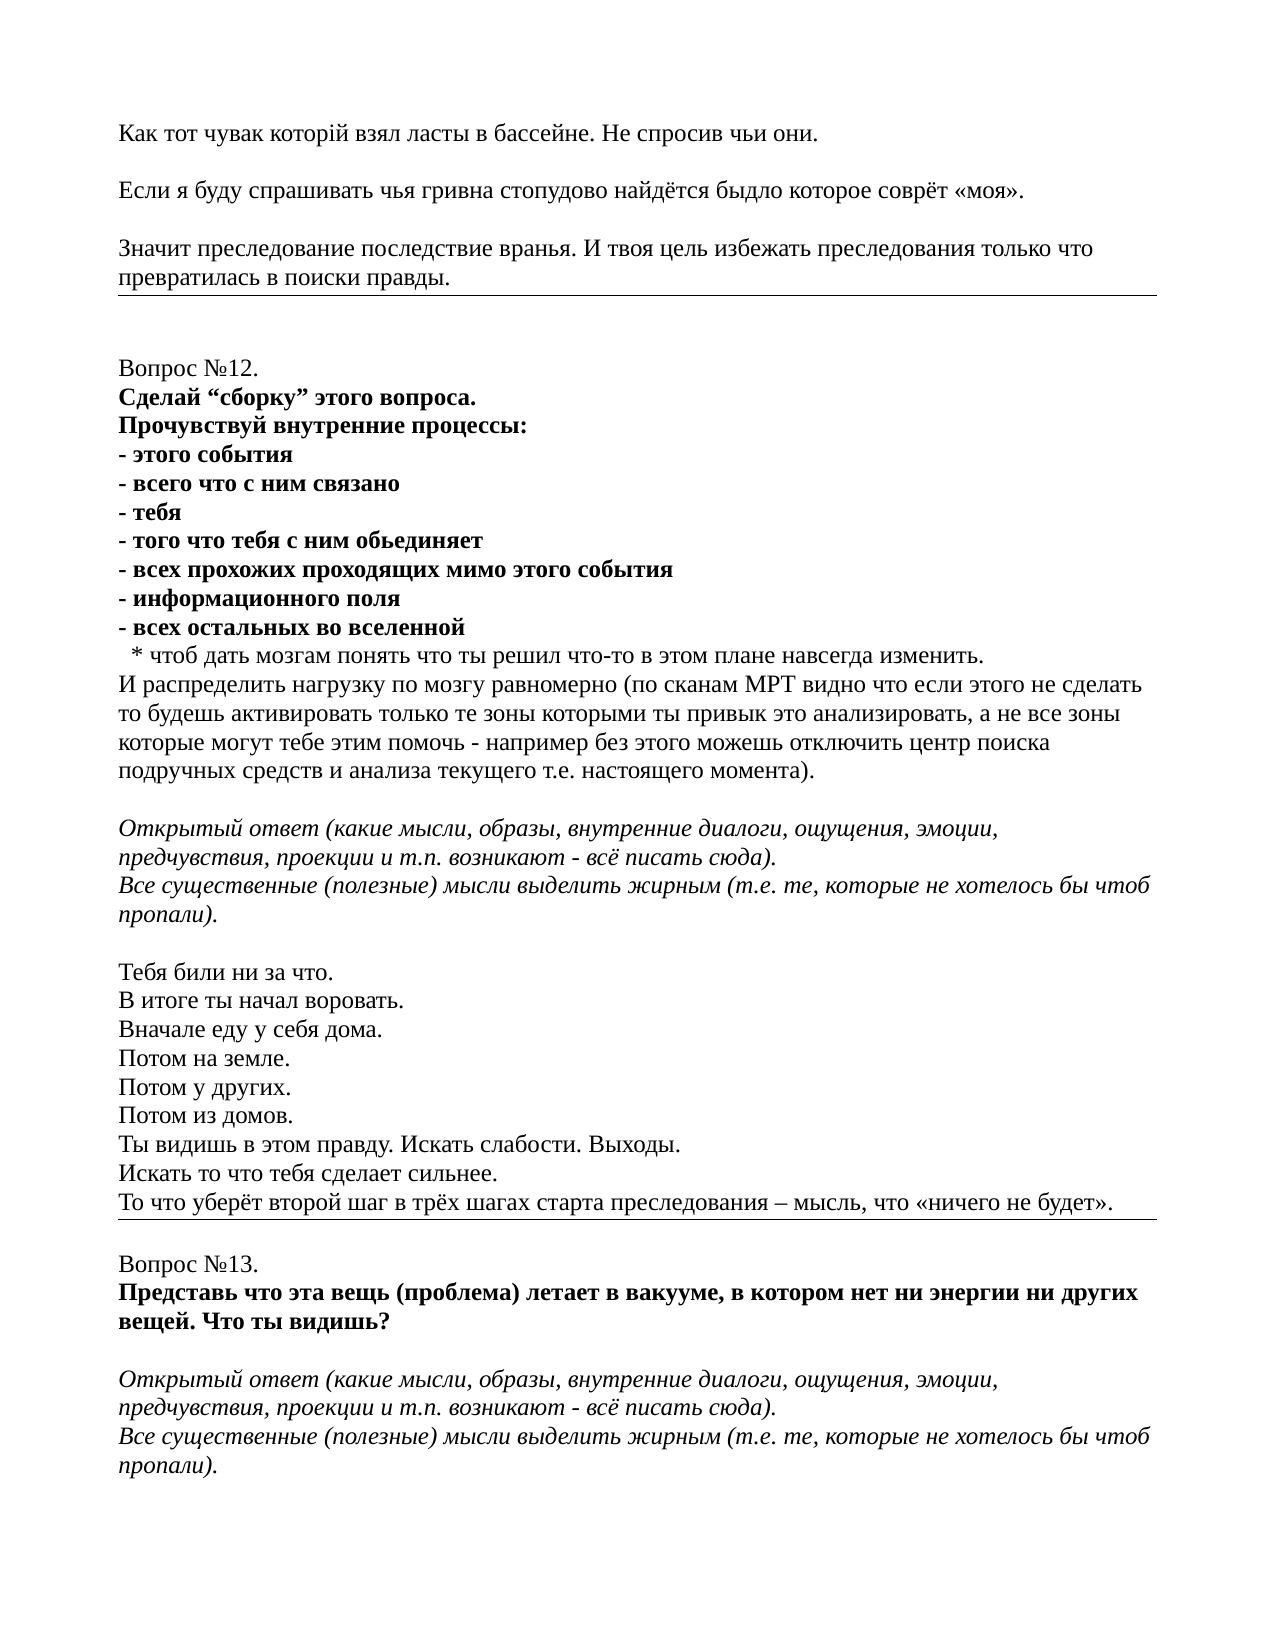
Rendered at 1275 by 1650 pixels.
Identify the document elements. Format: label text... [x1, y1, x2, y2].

text Как тот чувак которій взял ласты в бассейне. Не спросив чьи они. [118, 118, 1157, 147]
text - этого события [118, 439, 1157, 468]
text Вопрос №12. [118, 353, 1157, 382]
text - того что тебя с ним обьединяет [118, 525, 1157, 554]
text То что уберёт второй шаг в трёх шагах старта преследования – мысль, что «ничего не будет». [118, 1187, 1157, 1219]
text Ты видишь в этом правду. Искать слабости. Выходы. [118, 1129, 1157, 1158]
text Вначале еду у себя дома. [118, 1014, 1157, 1043]
text Вопрос №13. [118, 1249, 1157, 1277]
text В итоге ты начал воровать. [118, 985, 1157, 1014]
text Все существенные (полезные) мысли выделить жирным (т.е. те, которые не хотелось бы чтоб пропали). [118, 870, 1157, 928]
text Потом из домов. [118, 1100, 1157, 1129]
text - всех остальных во вселенной [118, 612, 1157, 640]
text - всех прохожих проходящих мимо этого события [118, 554, 1157, 583]
text * чтоб дать мозгам понять что ты решил что-то в этом плане навсегда изменить. [118, 640, 1157, 669]
text Искать то что тебя сделает сильнее. [118, 1158, 1157, 1187]
text - всего что с ним связано [118, 468, 1157, 497]
text Представь что эта вещь (проблема) летает в вакууме, в котором нет ни энергии ни других вещей. Что ты видишь? [118, 1277, 1157, 1335]
text Значит преследование последствие вранья. И твоя цель избежать преследования только что превратилась в поиски правды. [118, 233, 1157, 295]
text Потом на земле. [118, 1043, 1157, 1072]
text Прочувствуй внутренние процессы: [118, 410, 1157, 439]
text Открытый ответ (какие мысли, образы, внутренние диалоги, ощущения, эмоции, предчувствия, проекции и т.п. возникают - всё писать сюда). [118, 813, 1157, 870]
text Если я буду спрашивать чья гривна стопудово найдётся быдло которое соврёт «моя». [118, 176, 1157, 204]
text - тебя [118, 497, 1157, 525]
text Все существенные (полезные) мысли выделить жирным (т.е. те, которые не хотелось бы чтоб пропали). [118, 1421, 1157, 1479]
text Открытый ответ (какие мысли, образы, внутренние диалоги, ощущения, эмоции, предчувствия, проекции и т.п. возникают - всё писать сюда). [118, 1364, 1157, 1421]
text Сделай “сборку” этого вопроса. [118, 382, 1157, 410]
text Потом у других. [118, 1072, 1157, 1100]
text Тебя били ни за что. [118, 957, 1157, 985]
text - информационного поля [118, 583, 1157, 612]
text И распределить нагрузку по мозгу равномерно (по сканам МРТ видно что если этого не сделать то будешь активировать только те зоны которыми ты привык это анализировать, а не все зоны которые могут тебе этим помочь - например без этого можешь отключить центр поиска подручных средств и анализа текущего т.е. настоящего момента). [118, 669, 1157, 784]
